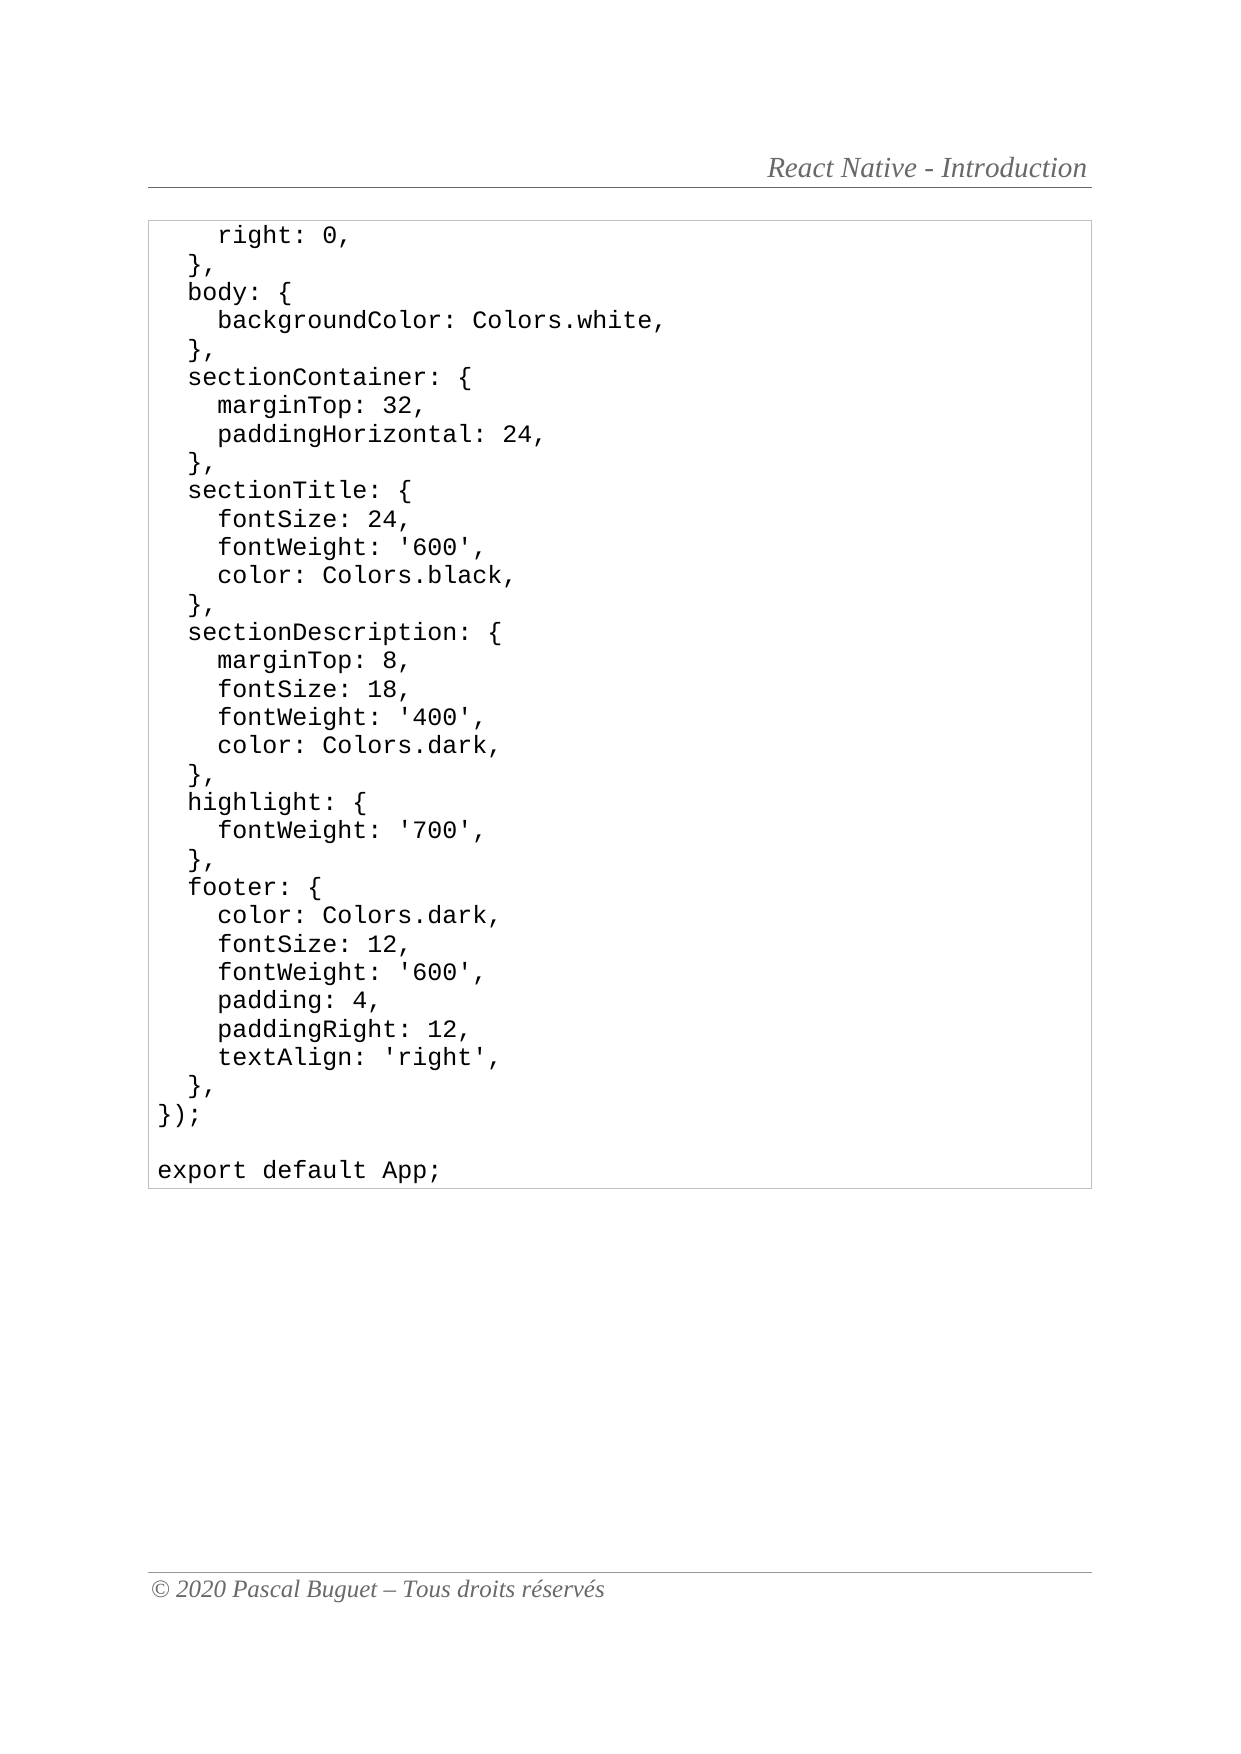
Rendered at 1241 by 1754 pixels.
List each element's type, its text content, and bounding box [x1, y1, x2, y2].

text right: 0, }, body: { backgroundColor: Colors.white, }, sectionContainer: { marginTop: 32, paddingHorizontal: 24, }, sectionTitle: { fontSize: 24, fontWeight: '600', color: Colors.black, }, sectionDescription: { marginTop: 8, fontSize: 18, fontWeight: '400', color: Colors.dark, }, highlight: { fontWeight: '700', }, footer: { color: Colors.dark, fontSize: 12, fontWeight: '600', padding: 4, paddingRight: 12, textAlign: 'right', }, }); export default App; [149, 221, 1091, 1188]
